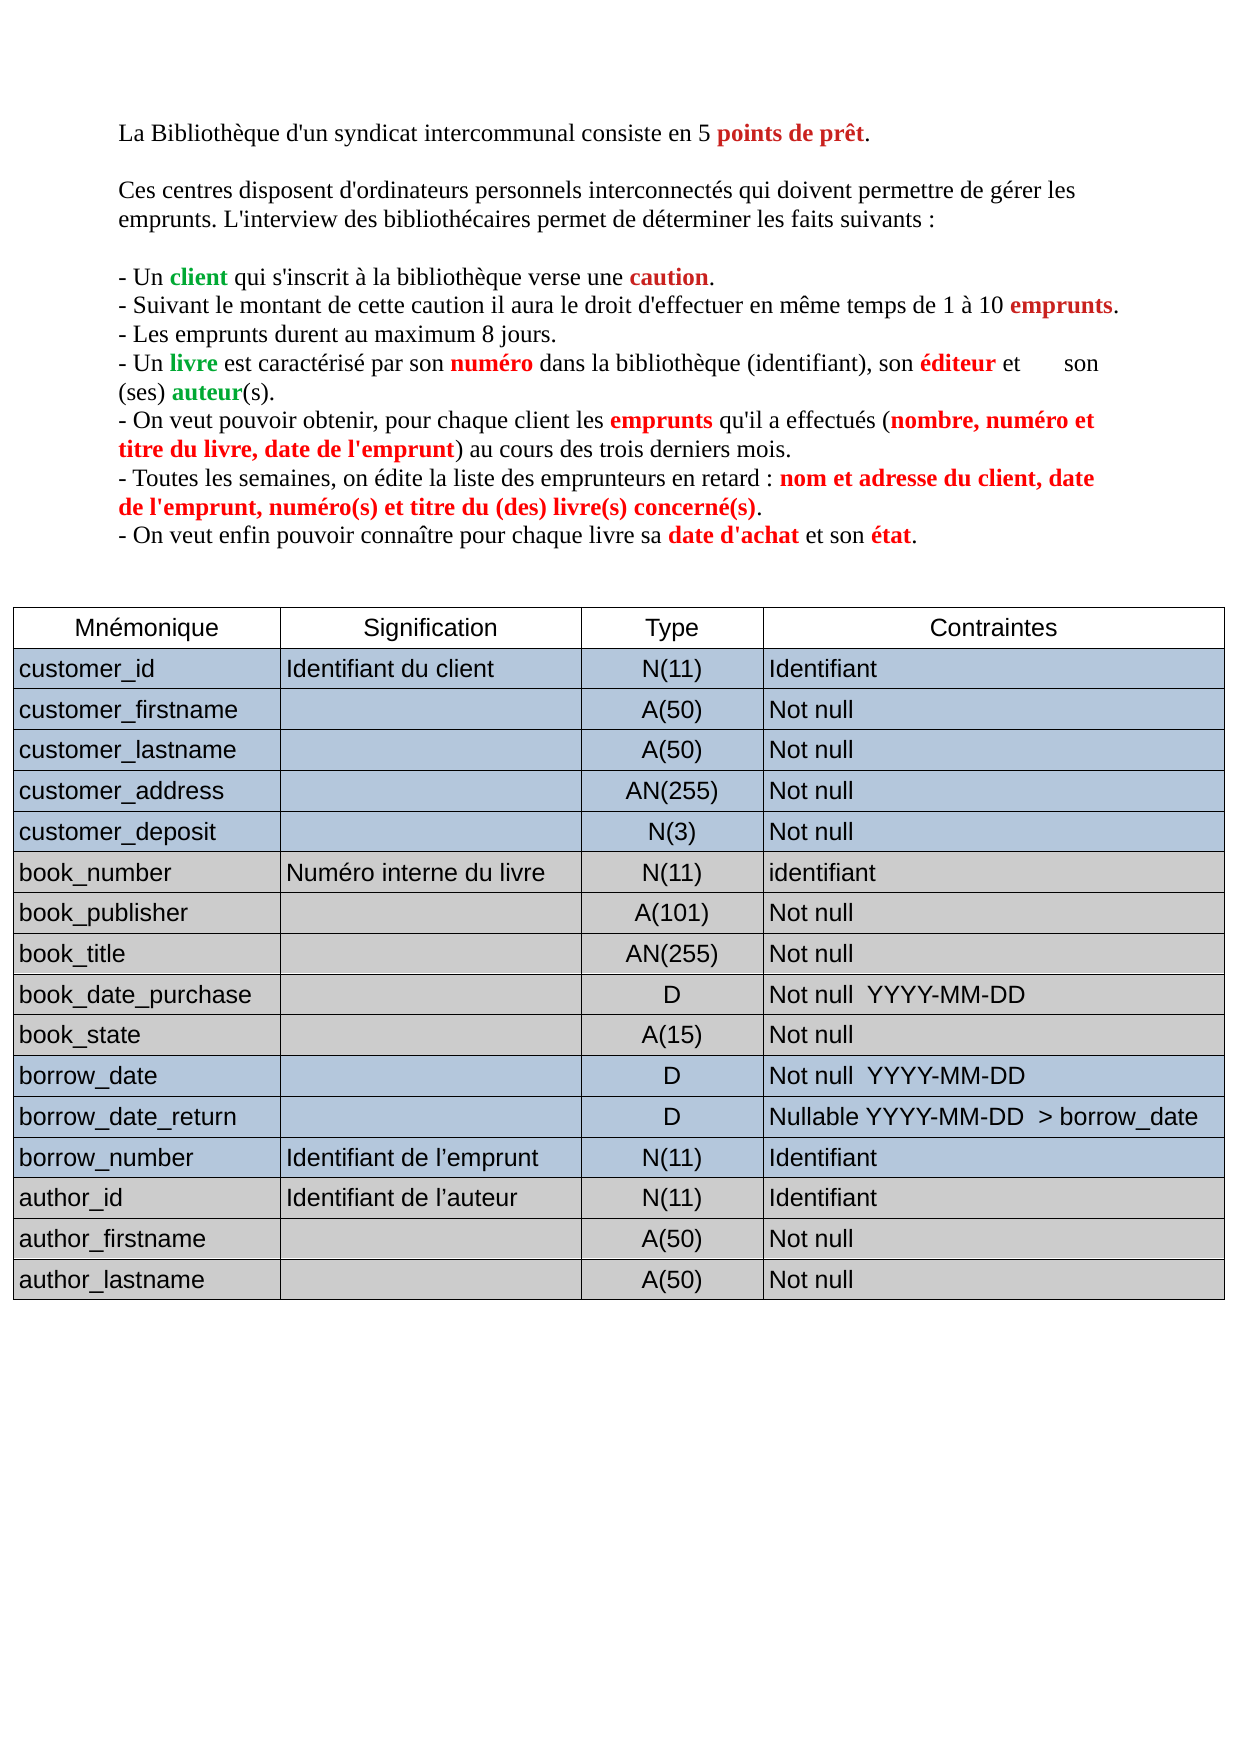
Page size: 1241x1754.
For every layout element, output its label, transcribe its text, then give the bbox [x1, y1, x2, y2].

table_cell A(101) [582, 893, 763, 933]
table_cell Not null [764, 812, 1224, 851]
table_cell [281, 934, 581, 973]
table_cell Identifiant de l’emprunt [281, 1138, 581, 1177]
table_cell borrow_date [14, 1056, 280, 1096]
table_cell Not null [764, 1219, 1224, 1258]
table_cell A(50) [582, 730, 763, 770]
table_cell A(50) [582, 689, 763, 729]
table_cell D [582, 975, 763, 1014]
table_cell Identifiant [764, 649, 1224, 688]
table_cell Not null [764, 730, 1224, 770]
table_cell A(15) [582, 1015, 763, 1055]
table_cell N(11) [582, 1138, 763, 1177]
table_cell AN(255) [582, 934, 763, 973]
table_cell customer_firstname [14, 689, 280, 729]
table_cell book_publisher [14, 893, 280, 933]
table_cell Not null YYYY-MM-DD [764, 975, 1224, 1014]
text - Un livre est caractérisé par son numéro dans la bibliothèque (identifiant), son éditeur et son (ses) auteur(s). [118, 348, 1122, 406]
table_cell author_lastname [14, 1260, 280, 1299]
table_cell [281, 975, 581, 1014]
table_cell [281, 771, 581, 811]
table_cell identifiant [764, 852, 1224, 892]
table_cell [281, 1260, 581, 1299]
table_header Type [582, 608, 763, 648]
table_cell Identifiant [764, 1138, 1224, 1177]
text - Suivant le montant de cette caution il aura le droit d'effectuer en même temps de 1 à 10 emprunts. [118, 291, 1122, 319]
table_cell D [582, 1056, 763, 1096]
text - Toutes les semaines, on édite la liste des emprunteurs en retard : nom et adresse du client, date de l'emprunt, numéro(s) et titre du (des) livre(s) concerné(s). [118, 463, 1122, 521]
table_cell book_date_purchase [14, 975, 280, 1014]
table_cell [281, 1219, 581, 1258]
table_cell Not null [764, 689, 1224, 729]
table_cell customer_id [14, 649, 280, 688]
table_cell AN(255) [582, 771, 763, 811]
text - Les emprunts durent au maximum 8 jours. [118, 319, 1122, 348]
table_cell author_id [14, 1178, 280, 1218]
table_cell Numéro interne du livre [281, 852, 581, 892]
table_cell customer_address [14, 771, 280, 811]
table_cell borrow_number [14, 1138, 280, 1177]
table_cell book_title [14, 934, 280, 973]
table_cell N(3) [582, 812, 763, 851]
table_cell book_number [14, 852, 280, 892]
text La Bibliothèque d'un syndicat intercommunal consiste en 5 points de prêt. [118, 118, 1122, 147]
table_cell [281, 812, 581, 851]
table_cell Not null [764, 1260, 1224, 1299]
table_cell [281, 689, 581, 729]
table_cell [281, 1056, 581, 1096]
table_cell customer_lastname [14, 730, 280, 770]
table_cell [281, 1015, 581, 1055]
table_cell customer_deposit [14, 812, 280, 851]
table_cell Identifiant [764, 1178, 1224, 1218]
text - On veut pouvoir obtenir, pour chaque client les emprunts qu'il a effectués (nombre, numéro et titre du livre, date de l'emprunt) au cours des trois derniers mois. [118, 406, 1122, 463]
table_cell [281, 730, 581, 770]
table_header Contraintes [764, 608, 1224, 648]
table_header Mnémonique [14, 608, 280, 648]
table_cell Not null [764, 893, 1224, 933]
table_cell [281, 893, 581, 933]
table_header Signification [281, 608, 581, 648]
table_cell [281, 1097, 581, 1136]
table_cell Not null [764, 771, 1224, 811]
table_cell Not null [764, 934, 1224, 973]
table_cell A(50) [582, 1260, 763, 1299]
table_cell A(50) [582, 1219, 763, 1258]
table_cell Not null [764, 1015, 1224, 1055]
table_cell borrow_date_return [14, 1097, 280, 1136]
table_cell D [582, 1097, 763, 1136]
table_cell Identifiant du client [281, 649, 581, 688]
table_cell author_firstname [14, 1219, 280, 1258]
table_cell Identifiant de l’auteur [281, 1178, 581, 1218]
table_cell book_state [14, 1015, 280, 1055]
table_cell N(11) [582, 649, 763, 688]
table_cell N(11) [582, 1178, 763, 1218]
text - Un client qui s'inscrit à la bibliothèque verse une caution. [118, 262, 1122, 291]
table_cell Not null YYYY-MM-DD [764, 1056, 1224, 1096]
text - On veut enfin pouvoir connaître pour chaque livre sa date d'achat et son état. [118, 521, 1122, 549]
text Ces centres disposent d'ordinateurs personnels interconnectés qui doivent permettre de gérer les emprunts. L'interview des bibliothécaires permet de déterminer les faits suivants : [118, 176, 1122, 233]
table_cell N(11) [582, 852, 763, 892]
table_cell Nullable YYYY-MM-DD > borrow_date [764, 1097, 1224, 1136]
